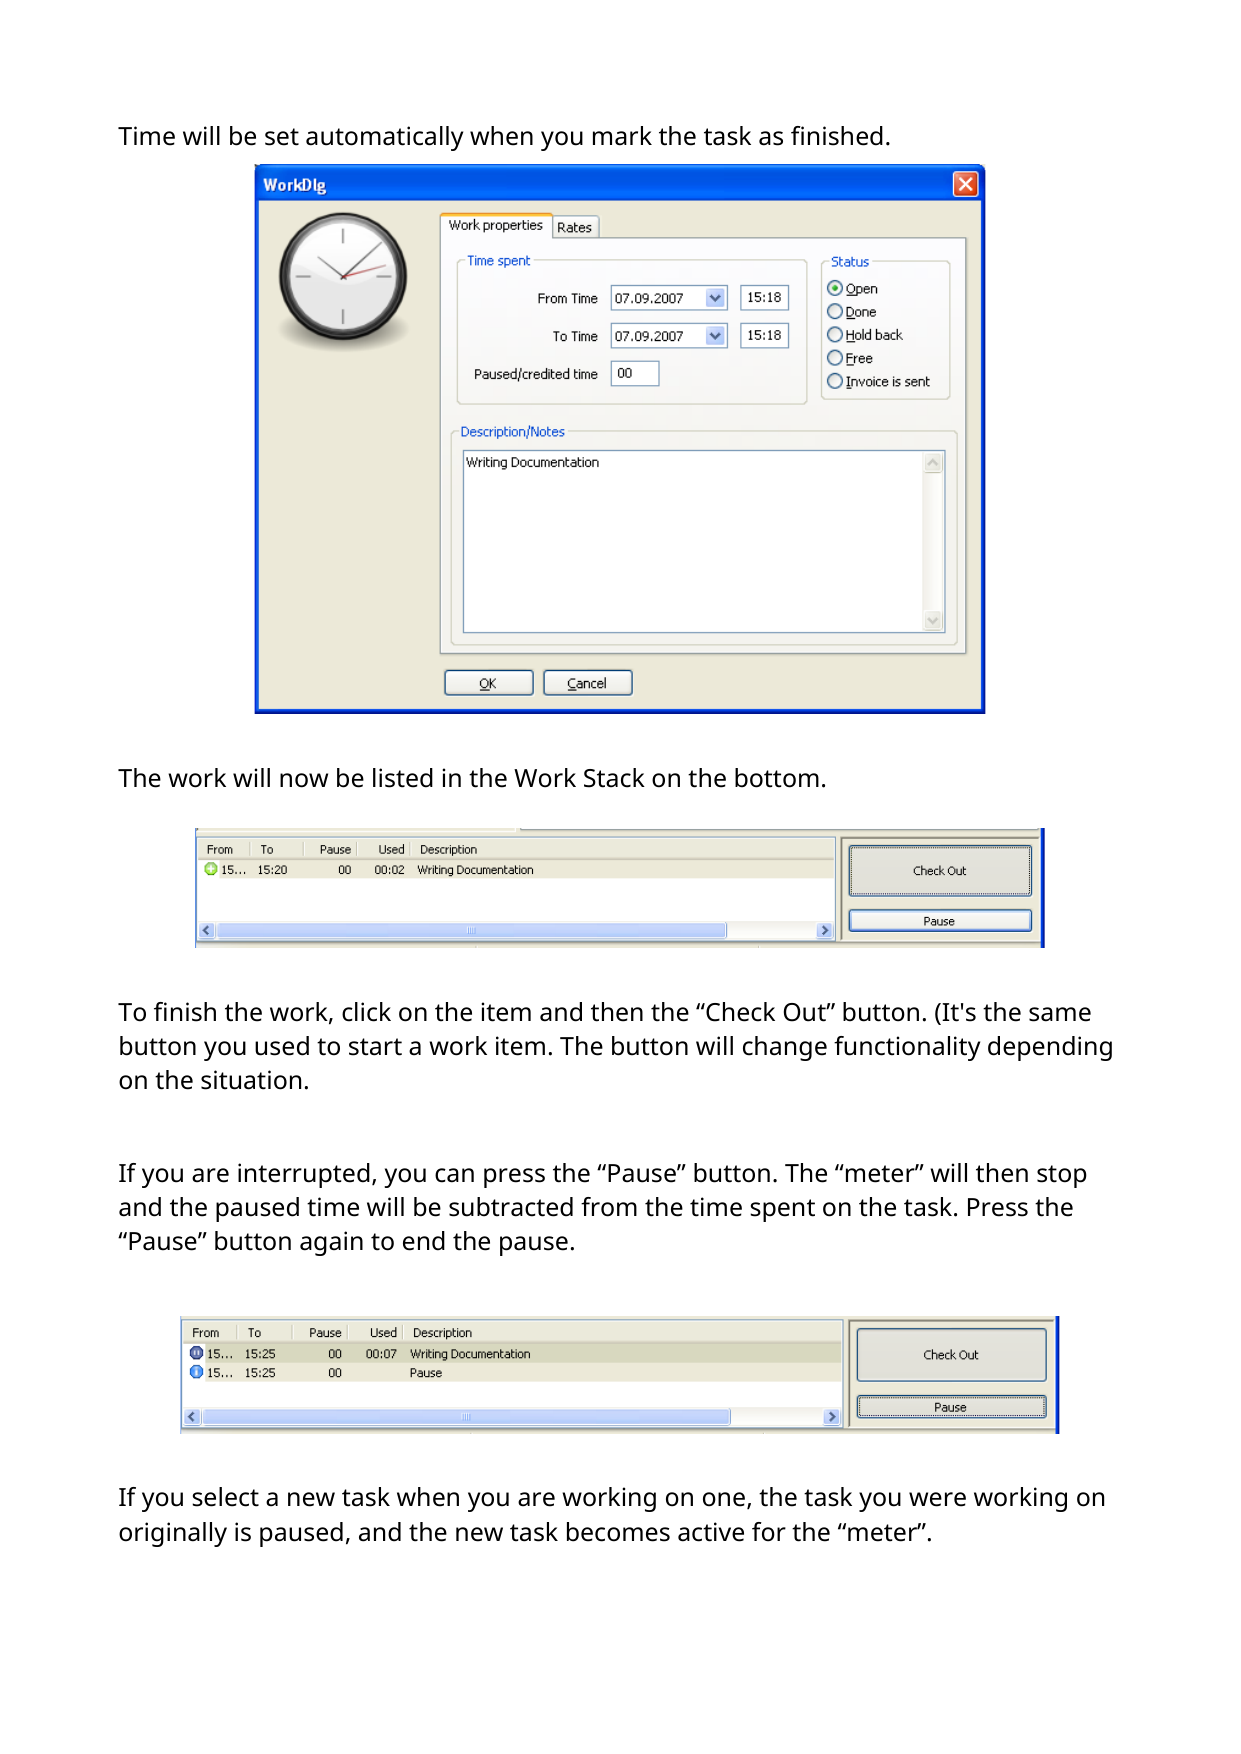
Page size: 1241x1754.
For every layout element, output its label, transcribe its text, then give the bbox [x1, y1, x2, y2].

text Time will be set automatically when you mark the task as finished. [118, 118, 1122, 152]
text If you select a new task when you are working on one, the task you were working on originally is paused, and the new task becomes active for the “meter”. [118, 1480, 1122, 1548]
picture [180, 1316, 1060, 1434]
text If you are interrupted, you can press the “Pause” button. The “meter” will then stop and the paused time will be subtracted from the time spent on the task. Press the “Pause” button again to end the pause. [118, 1156, 1122, 1258]
text The work will now be listed in the Work Stack on the bottom. [118, 760, 1122, 794]
picture [254, 164, 986, 714]
picture [195, 828, 1045, 948]
text To finish the work, click on the item and then the “Check Out” button. (It's the same button you used to start a work item. The button will change functionality depending on the situation. [118, 994, 1122, 1096]
